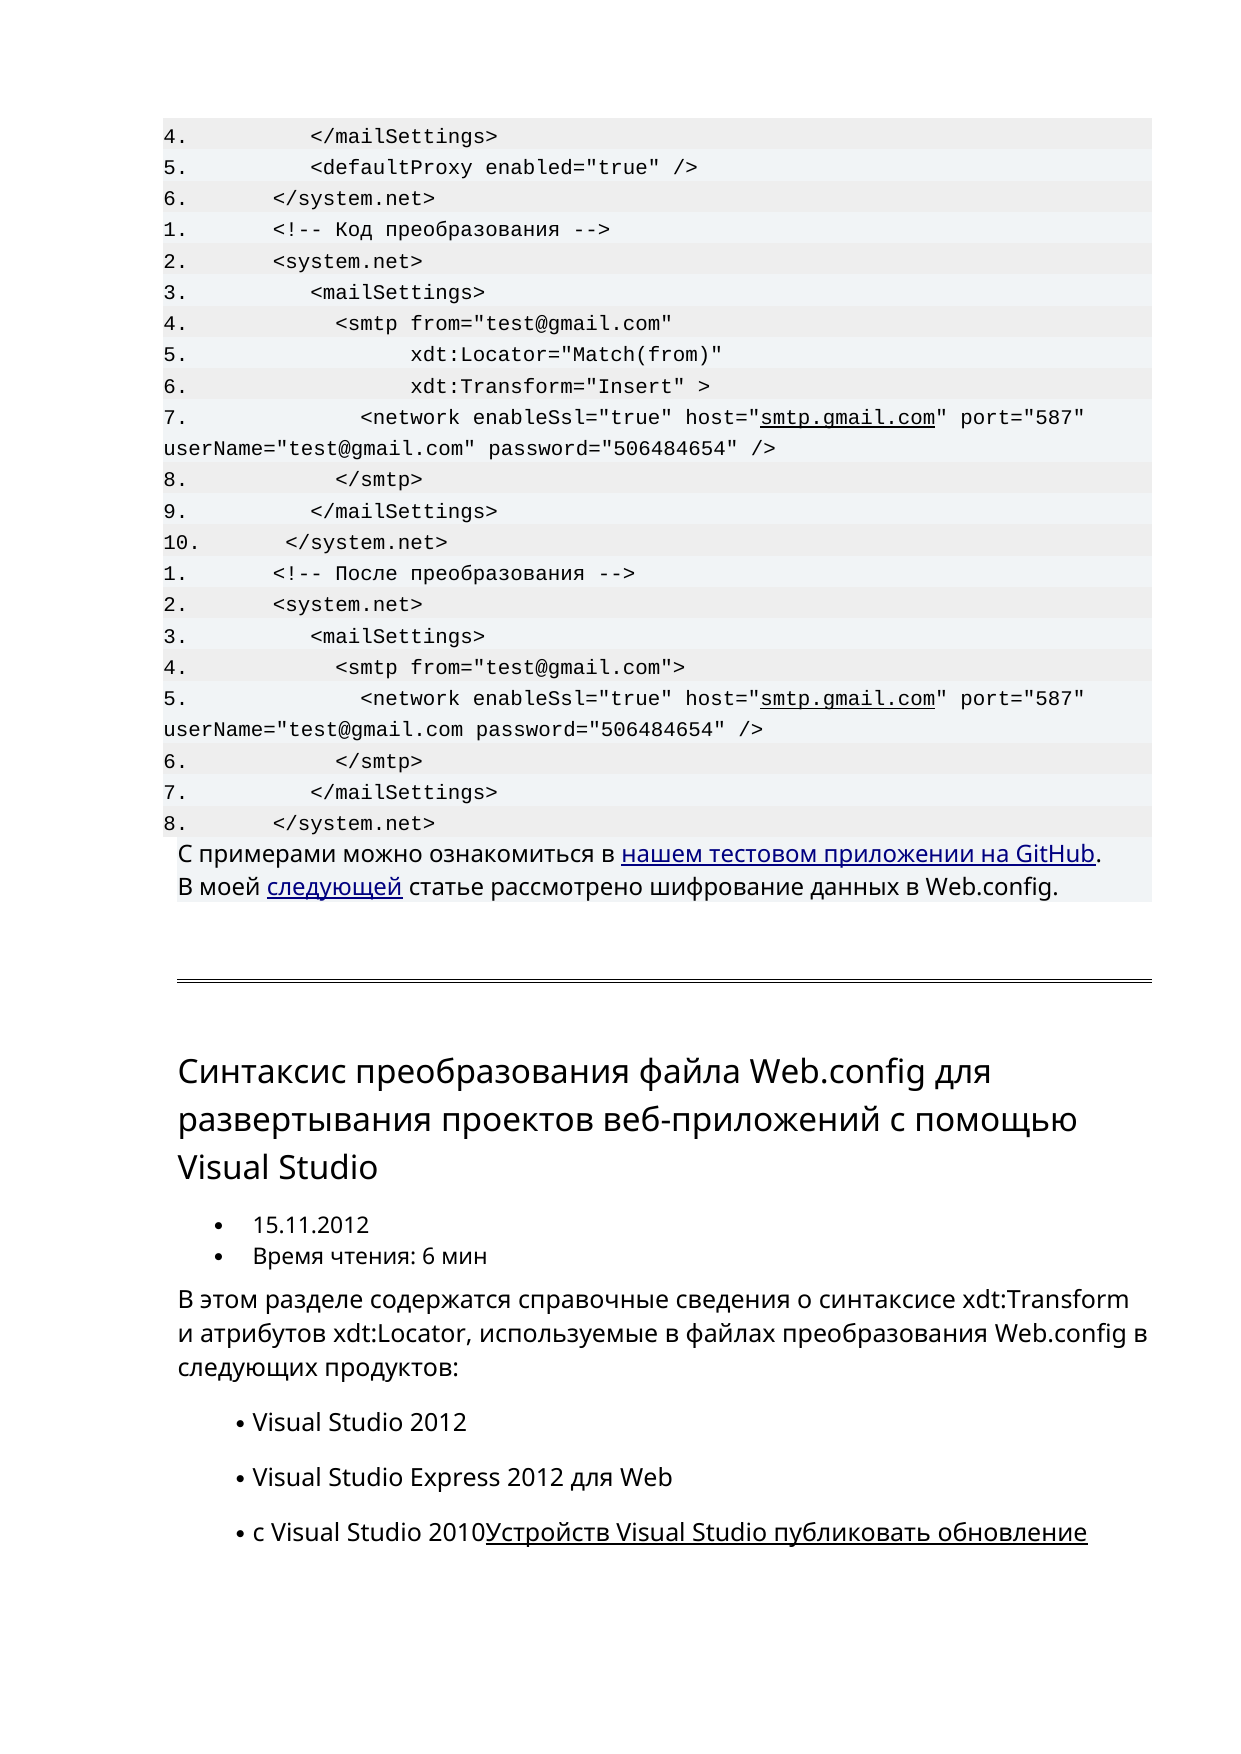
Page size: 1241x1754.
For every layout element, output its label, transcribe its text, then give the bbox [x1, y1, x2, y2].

text В этом разделе содержатся справочные сведения о синтаксисе xdt:Transform и атрибутов xdt:Locator, используемые в файлах преобразования Web.config в следующих продуктов: [177, 1282, 1152, 1384]
list Время чтения: 6 мин [215, 1240, 1152, 1271]
subtitle Синтаксис преобразования файла Web.config для развертывания проектов веб-приложений с помощью Visual Studio [177, 1048, 1152, 1189]
list <!-- После преобразования --> [163, 556, 1152, 587]
list Visual Studio Express 2012 для Web [237, 1460, 1152, 1494]
text В моей следующей статье рассмотрено шифрование данных в Web.config. [177, 869, 1152, 902]
list </mailSettings> [163, 774, 1152, 806]
list <system.net> [163, 243, 1152, 274]
list Visual Studio 2012 [237, 1405, 1152, 1439]
list <network enableSsl="true" host="smtp.gmail.com" port="587" userName="test@gmail.com" password="506484654" /> [163, 399, 1152, 462]
list </mailSettings> [163, 493, 1152, 524]
text С примерами можно ознакомиться в нашем тестовом приложении на GitHub. [177, 837, 1152, 869]
list </mailSettings> [163, 118, 1152, 149]
list <smtp from="test@gmail.com"> [163, 649, 1152, 681]
list <defaultProxy enabled="true" /> [163, 149, 1152, 181]
list <mailSettings> [163, 274, 1152, 306]
list <smtp from="test@gmail.com" [163, 306, 1152, 337]
list xdt:Transform="Insert" > [163, 368, 1152, 399]
list </smtp> [163, 462, 1152, 493]
list <network enableSsl="true" host="smtp.gmail.com" port="587" userName="test@gmail.com password="506484654" /> [163, 681, 1152, 743]
list с Visual Studio 2010Устройств Visual Studio публиковать обновление [237, 1515, 1152, 1549]
list <!-- Код преобразования --> [163, 212, 1152, 243]
list <system.net> [163, 587, 1152, 618]
list </system.net> [163, 524, 1152, 556]
list 15.11.2012 [215, 1209, 1152, 1240]
list xdt:Locator="Match(from)" [163, 337, 1152, 368]
list </system.net> [163, 181, 1152, 212]
list <mailSettings> [163, 618, 1152, 649]
list </smtp> [163, 743, 1152, 774]
list </system.net> [163, 806, 1152, 837]
